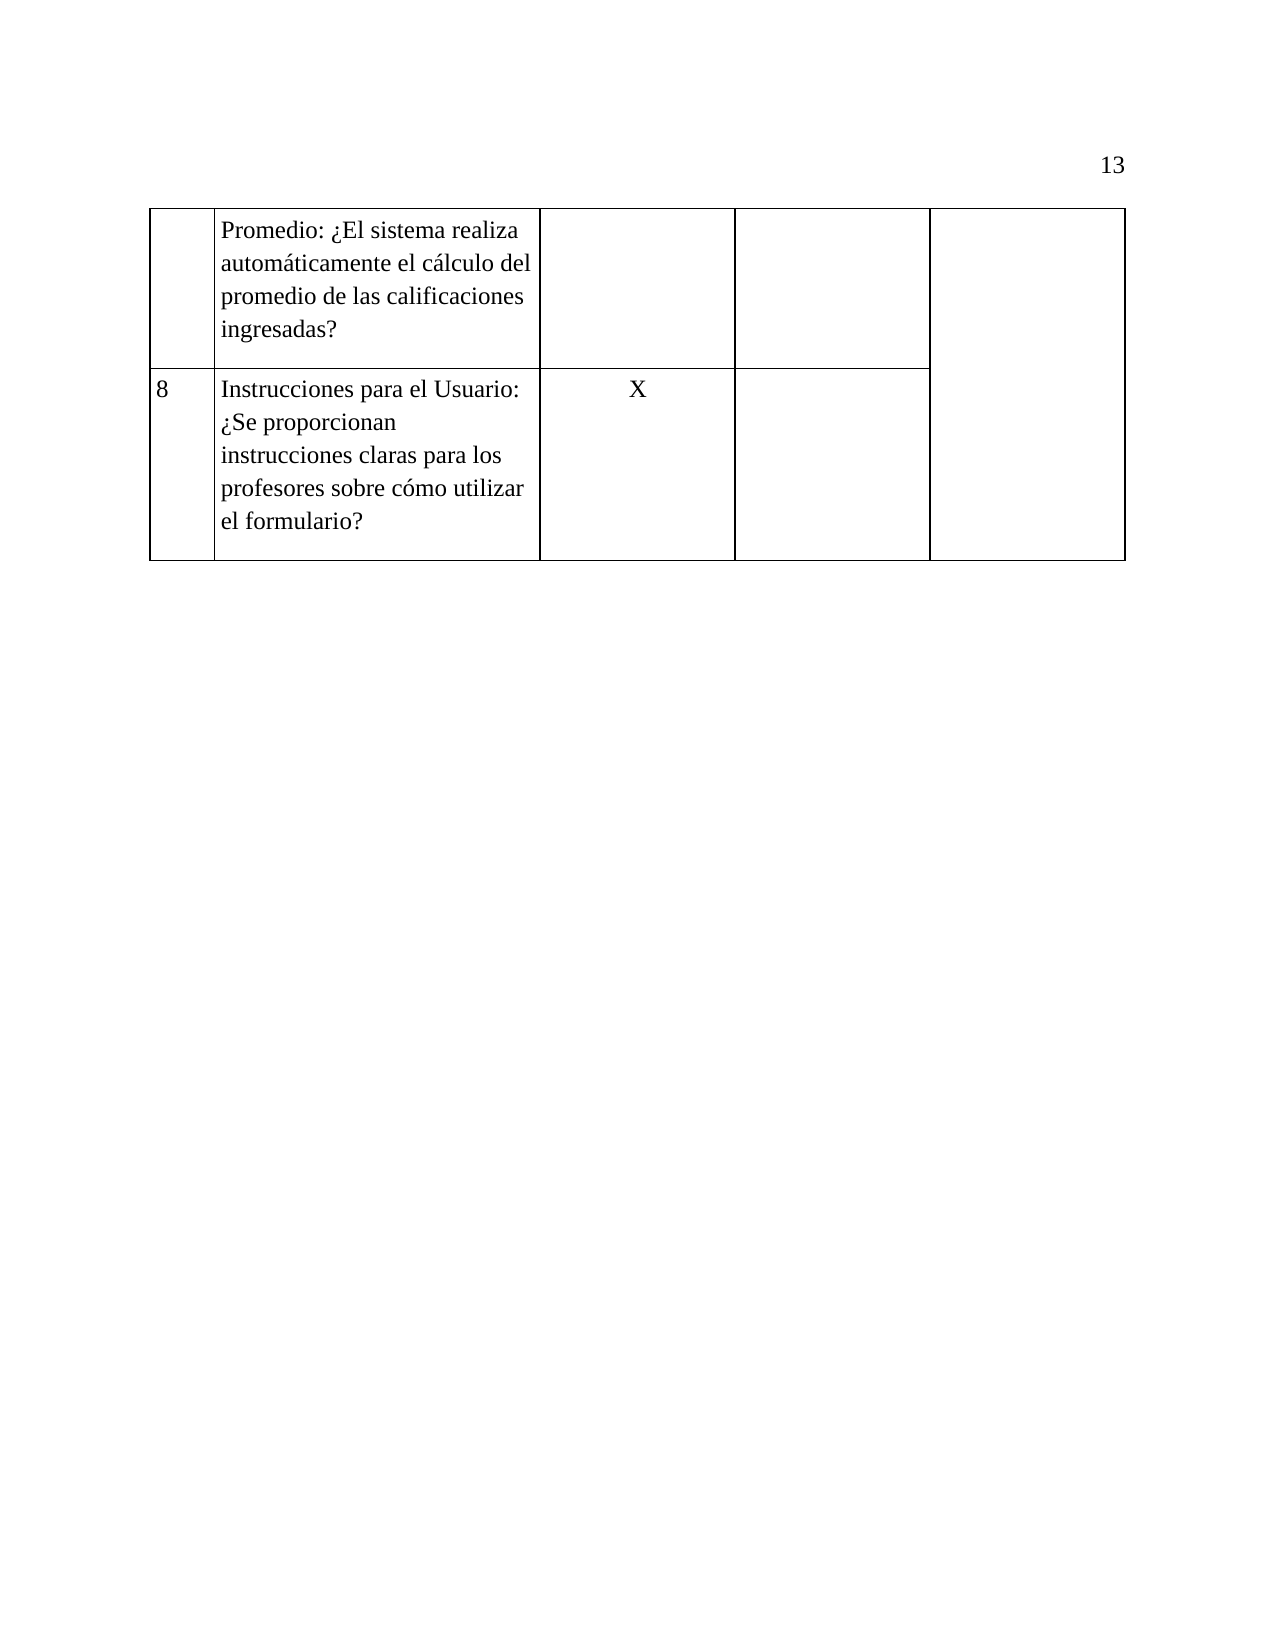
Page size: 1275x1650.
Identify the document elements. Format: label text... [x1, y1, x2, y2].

table_cell [736, 369, 929, 559]
table_cell [541, 209, 734, 367]
table_cell Promedio: ¿El sistema realiza automáticamente el cálculo del promedio de las calificaciones ingresadas? [215, 209, 539, 367]
table_cell Instrucciones para el Usuario: ¿Se proporcionan instrucciones claras para los profesores sobre cómo utilizar el formulario? [215, 369, 539, 559]
table_cell [151, 209, 214, 367]
table_cell X [541, 369, 734, 559]
table_cell [736, 209, 929, 367]
table_cell 8 [151, 369, 214, 559]
